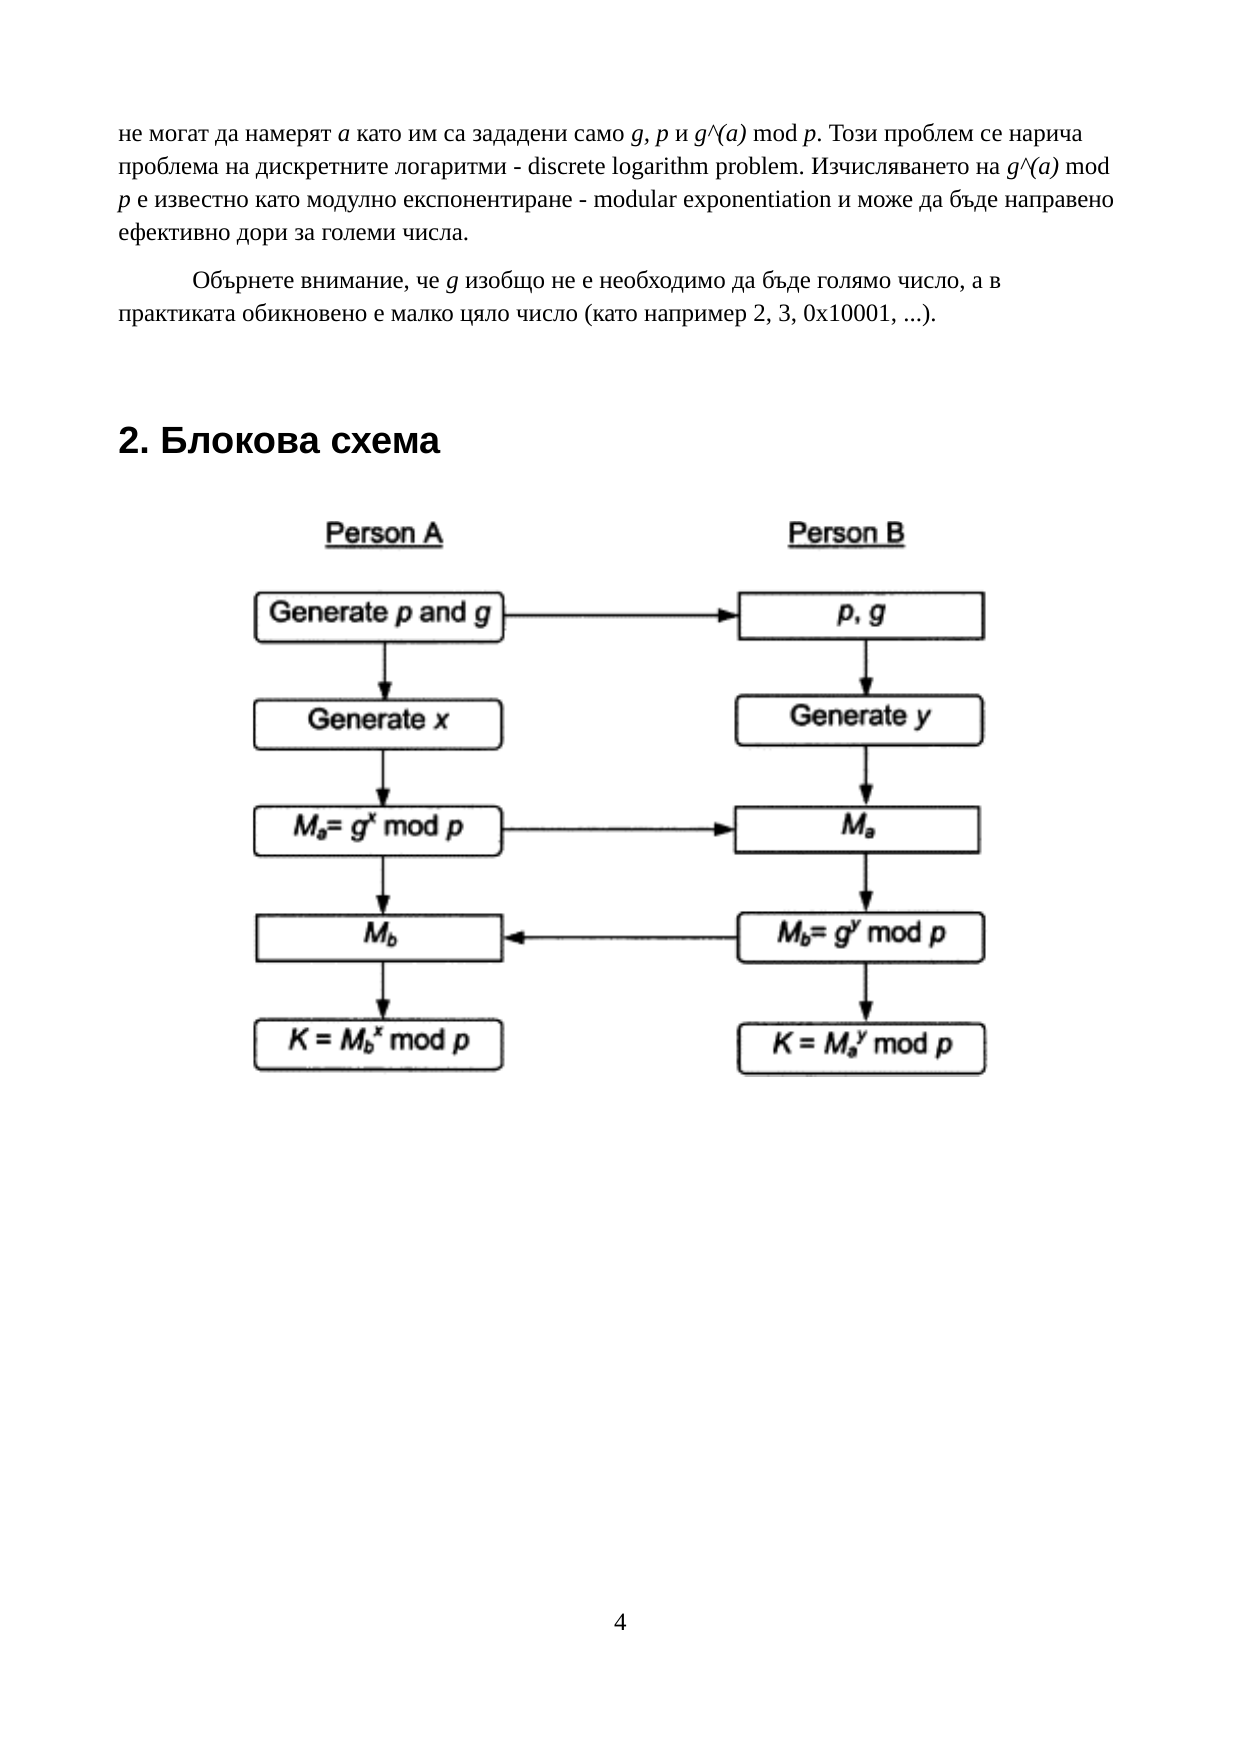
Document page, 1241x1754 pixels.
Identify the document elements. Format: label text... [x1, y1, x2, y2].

text не могат да намерят a като им са зададени само g, p и g^(a) mod p. Този проблем се нарича проблема на дискретните логаритми - discrete logarithm problem. Изчисляването на g^(a) mod p е известно като модулно експонентиране - modular exponentiation и може да бъде направено ефективно дори за големи числа. [118, 118, 1122, 246]
picture [252, 521, 988, 1077]
text Обърнете внимание, че g изобщо не е необходимо да бъде голямо число, а в практиката обикновено е малко цяло число (като например 2, 3, 0x10001, ...). [118, 265, 1122, 327]
subtitle 2. Блокова схема [118, 418, 1122, 462]
